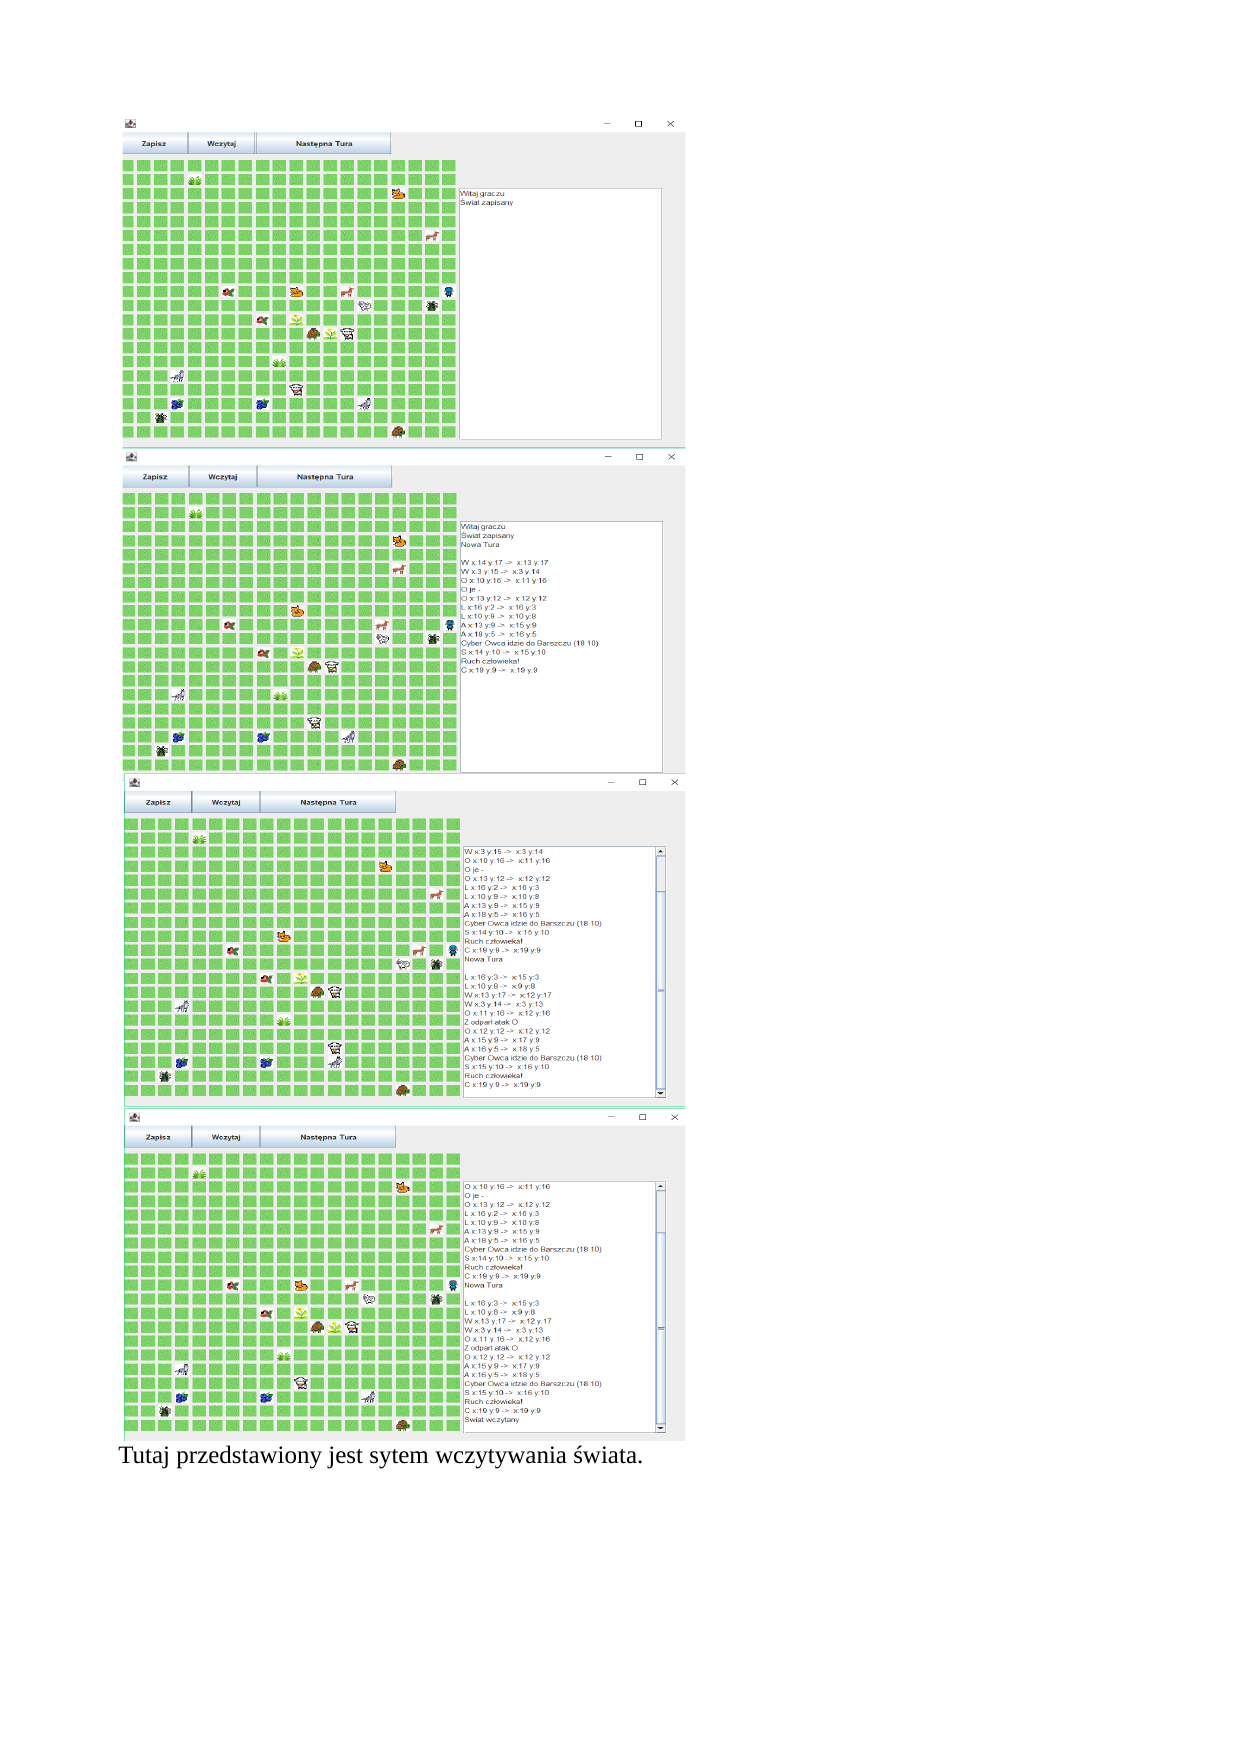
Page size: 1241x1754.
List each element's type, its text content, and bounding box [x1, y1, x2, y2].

text Tutaj przedstawiony jest sytem wczytywania świata. [118, 118, 1122, 1469]
